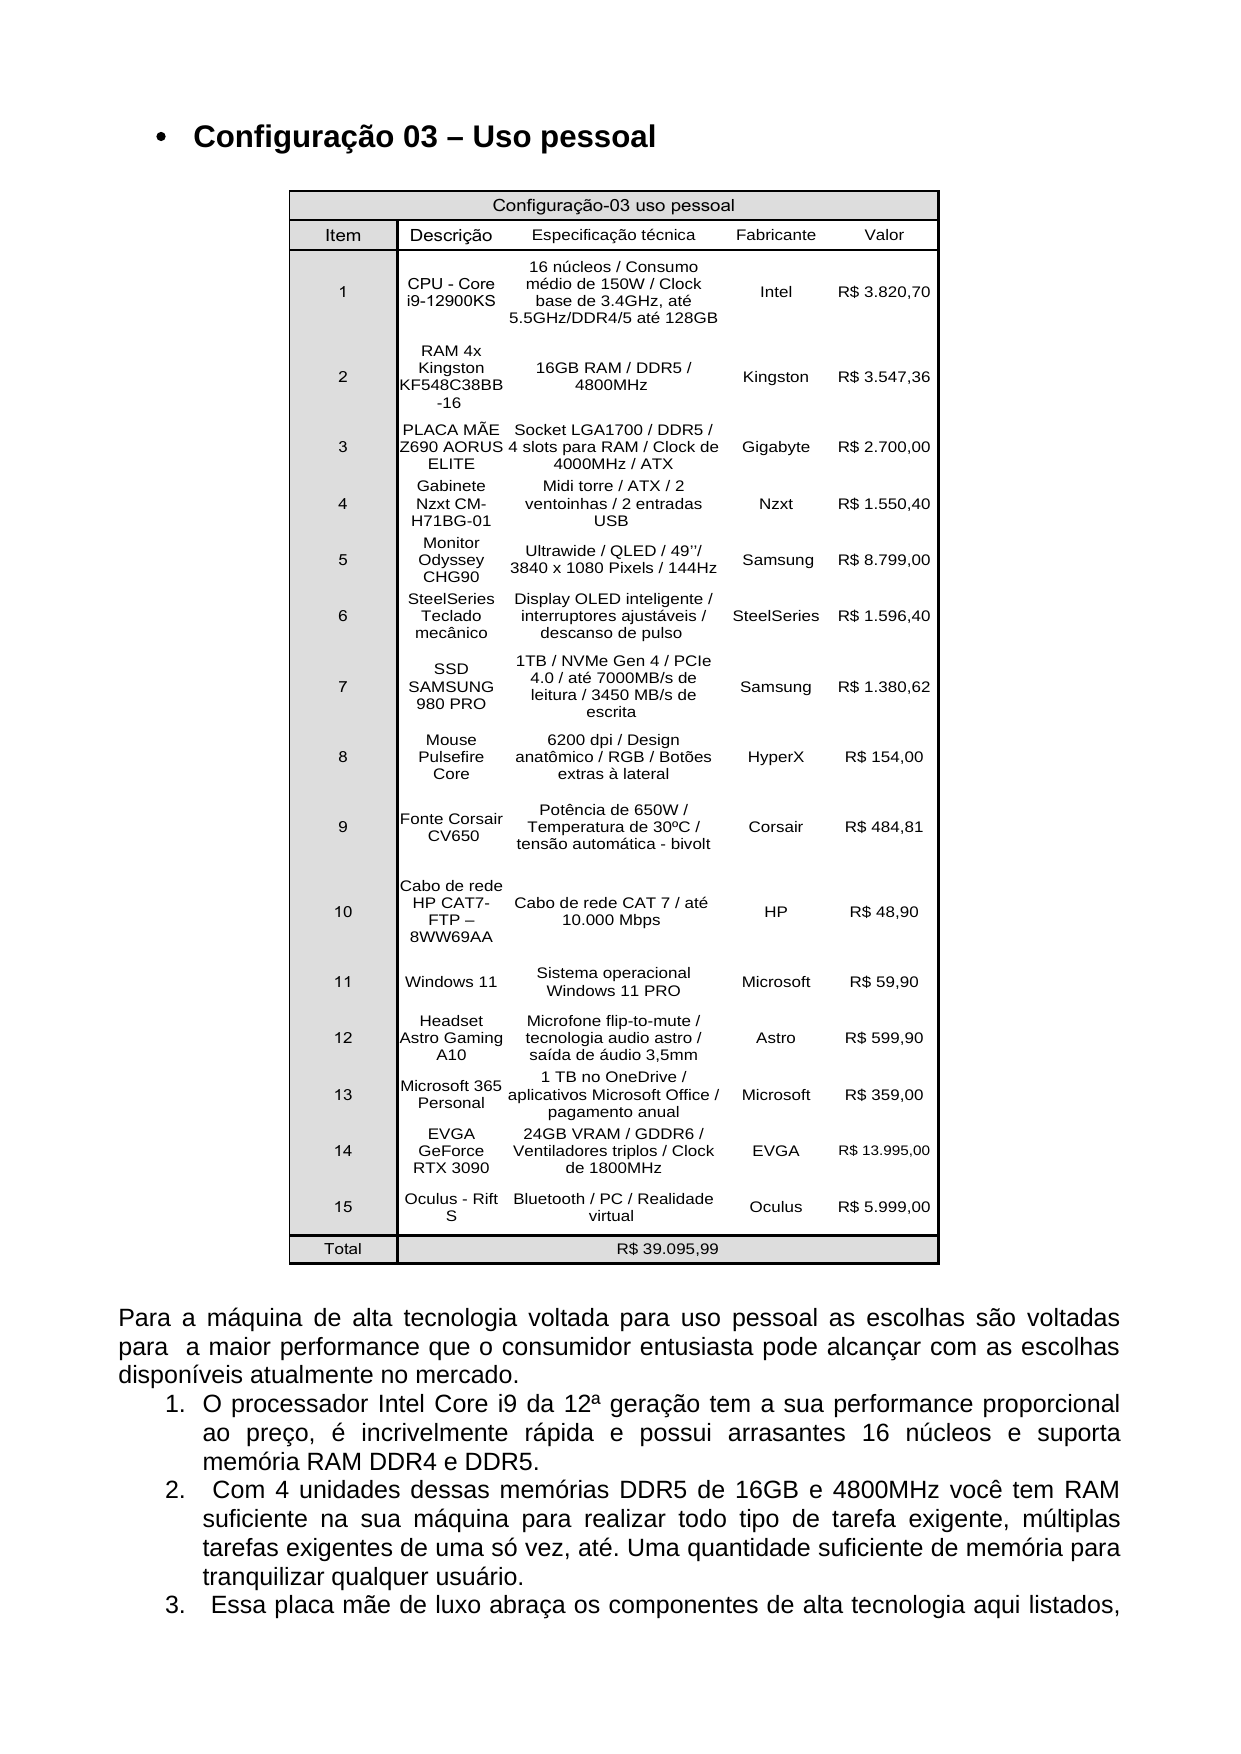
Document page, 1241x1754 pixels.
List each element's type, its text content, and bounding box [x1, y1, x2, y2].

list Configuração 03 – Uso pessoal [156, 118, 1122, 154]
list Com 4 unidades dessas memórias DDR5 de 16GB e 4800MHz você tem RAM suficiente na sua máquina para realizar todo tipo de tarefa exigente, múltiplas tarefas exigentes de uma só vez, até. Uma quantidade suficiente de memória para tranquilizar qualquer usuário. [165, 1475, 1122, 1590]
list O processador Intel Core i9 da 12ª geração tem a sua performance proporcional ao preço, é incrivelmente rápida e possui arrasantes 16 núcleos e suporta memória RAM DDR4 e DDR5. [165, 1389, 1122, 1475]
list Essa placa mãe de luxo abraça os componentes de alta tecnologia aqui listados, [165, 1590, 1122, 1619]
text Para a máquina de alta tecnologia voltada para uso pessoal as escolhas são voltadas para a maior performance que o consumidor entusiasta pode alcançar com as escolhas disponíveis atualmente no mercado. [118, 1303, 1122, 1389]
